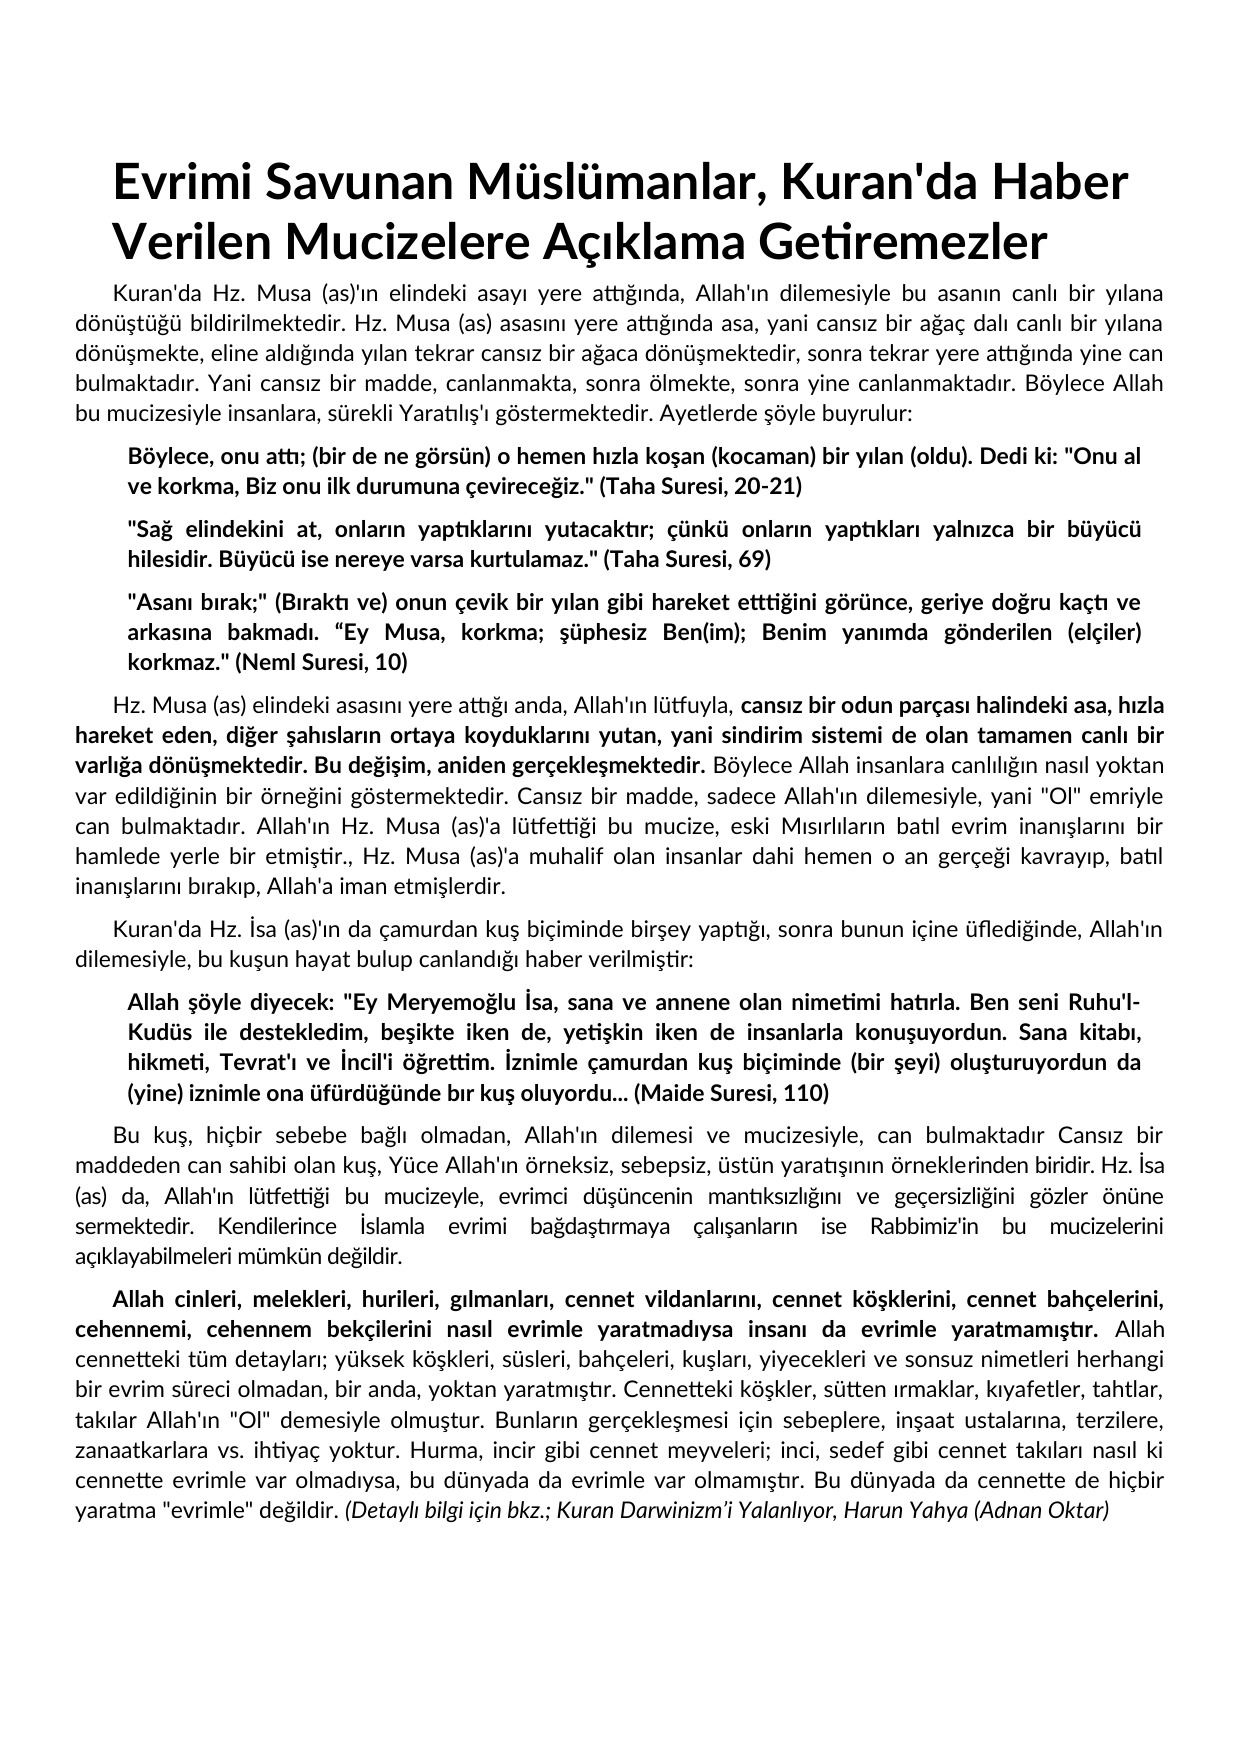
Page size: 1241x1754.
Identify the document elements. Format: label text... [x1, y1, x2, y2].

text Bu kuş, hiçbir sebebe bağlı olmadan, Allah'ın dilemesi ve mucizesiyle, can bulmaktadır Cansız bir maddeden can sahibi olan kuş, Yüce Allah'ın örneksiz, sebepsiz, üstün yaratışının örneklerinden biridir. Hz. İsa (as) da, Allah'ın lütfettiği bu mucizeyle, evrimci düşüncenin mantıksızlığını ve geçersizliğini gözler önüne sermektedir. Kendilerince İslamla evrimi bağdaştırmaya çalışanların ise Rabbimiz'in bu mucizelerini açıklayabilmeleri mümkün değildir. [75, 1121, 1165, 1269]
text Hz. Musa (as) elindeki asasını yere attığı anda, Allah'ın lütfuyla, cansız bir odun parçası halindeki asa, hızla hareket eden, diğer şahısların ortaya koyduklarını yutan, yani sindirim sistemi de olan tamamen canlı bir varlığa dönüşmektedir. Bu değişim, aniden gerçekleşmektedir. Böylece Allah insanlara canlılığın nasıl yoktan var edildiğinin bir örneğini göstermektedir. Cansız bir madde, sadece Allah'ın dilemesiyle, yani "Ol" emriyle can bulmaktadır. Allah'ın Hz. Musa (as)'a lütfettiği bu mucize, eski Mısırlıların batıl evrim inanışlarını bir hamlede yerle bir etmiştir., Hz. Musa (as)'a muhalif olan insanlar dahi hemen o an gerçeği kavrayıp, batıl inanışlarını bırakıp, Allah'a iman etmişlerdir. [75, 691, 1165, 899]
text Kuran'da Hz. İsa (as)'ın da çamurdan kuş biçiminde birşey yaptığı, sonra bunun içine üflediğinde, Allah'ın dilemesiyle, bu kuşun hayat bulup canlandığı haber verilmiştir: [75, 915, 1165, 972]
subtitle Evrimi Savunan Müslümanlar, Kuran'da Haber Verilen Mucizelere Açıklama Getiremezler [112, 150, 1165, 270]
text "Sağ elindekini at, onların yaptıklarını yutacaktır; çünkü onların yaptıkları yalnızca bir büyücü hilesidir. Büyücü ise nereye varsa kurtulamaz." (Taha Suresi, 69) [127, 515, 1143, 572]
text Allah cinleri, melekleri, hurileri, gılmanları, cennet vildanlarını, cennet köşklerini, cennet bahçelerini, cehennemi, cehennem bekçilerini nasıl evrimle yaratmadıysa insanı da evrimle yaratmamıştır. Allah cennetteki tüm detayları; yüksek köşkleri, süsleri, bahçeleri, kuşları, yiyecekleri ve sonsuz nimetleri herhangi bir evrim süreci olmadan, bir anda, yoktan yaratmıştır. Cennetteki köşkler, sütten ırmaklar, kıyafetler, tahtlar, takılar Allah'ın "Ol" demesiyle olmuştur. Bunların gerçekleşmesi için sebeplere, inşaat ustalarına, terzilere, zanaatkarlara vs. ihtiyaç yoktur. Hurma, incir gibi cennet meyveleri; inci, sedef gibi cennet takıları nasıl ki cennette evrimle var olmadıysa, bu dünyada da evrimle var olmamıştır. Bu dünyada da cennette de hiçbir yaratma "evrimle" değildir. (Detaylı bilgi için bkz.; Kuran Darwinizm’i Yalanlıyor, Harun Yahya (Adnan Oktar) [75, 1284, 1165, 1523]
text Allah şöyle diyecek: "Ey Meryemoğlu İsa, sana ve annene olan nimetimi hatırla. Ben seni Ruhu'l-Kudüs ile destekledim, beşikte iken de, yetişkin iken de insanlarla konuşuyordun. Sana kitabı, hikmeti, Tevrat'ı ve İncil'i öğrettim. İznimle çamurdan kuş biçiminde (bir şeyi) oluşturuyordun da (yine) iznimle ona üfürdüğünde bır kuş oluyordu... (Maide Suresi, 110) [127, 988, 1143, 1106]
text Böylece, onu attı; (bir de ne görsün) o hemen hızla koşan (kocaman) bir yılan (oldu). Dedi ki: "Onu al ve korkma, Biz onu ilk durumuna çevireceğiz." (Taha Suresi, 20-21) [127, 442, 1143, 499]
text Kuran'da Hz. Musa (as)'ın elindeki asayı yere attığında, Allah'ın dilemesiyle bu asanın canlı bir yılana dönüştüğü bildirilmektedir. Hz. Musa (as) asasını yere attığında asa, yani cansız bir ağaç dalı canlı bir yılana dönüşmekte, eline aldığında yılan tekrar cansız bir ağaca dönüşmektedir, sonra tekrar yere attığında yine can bulmaktadır. Yani cansız bir madde, canlanmakta, sonra ölmekte, sonra yine canlanmaktadır. Böylece Allah bu mucizesiyle insanlara, sürekli Yaratılış'ı göstermektedir. Ayetlerde şöyle buyrulur: [75, 278, 1165, 427]
text "Asanı bırak;" (Bıraktı ve) onun çevik bir yılan gibi hareket etttiğini görünce, geriye doğru kaçtı ve arkasına bakmadı. “Ey Musa, korkma; şüphesiz Ben(im); Benim yanımda gönderilen (elçiler) korkmaz." (Neml Suresi, 10) [127, 588, 1143, 676]
